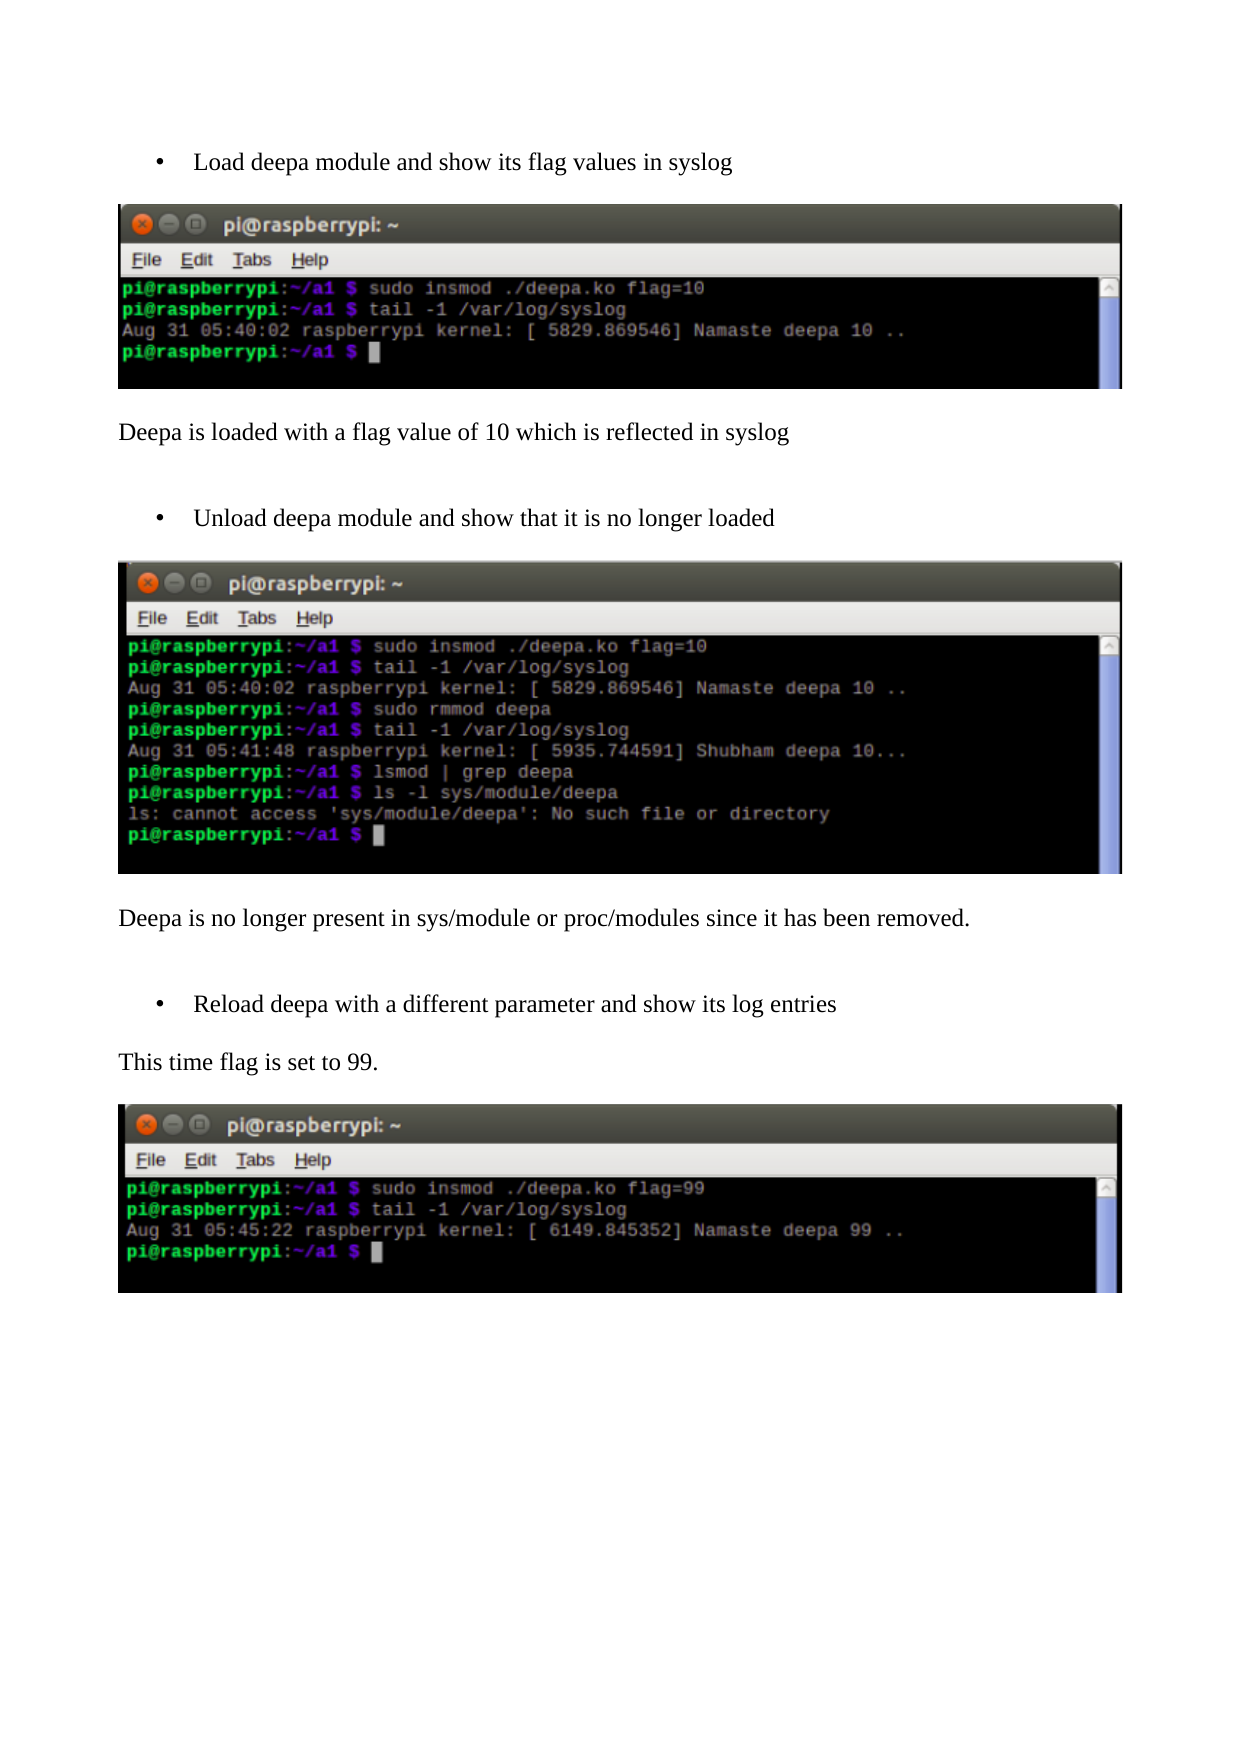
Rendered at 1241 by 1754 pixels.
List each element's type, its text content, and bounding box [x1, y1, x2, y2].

text Deepa is loaded with a flag value of 10 which is reflected in syslog [118, 417, 1122, 446]
picture [118, 1104, 1123, 1293]
list Reload deepa with a different parameter and show its log entries [156, 989, 1122, 1018]
picture [118, 204, 1123, 389]
picture [118, 560, 1123, 874]
list Load deepa module and show its flag values in syslog [156, 147, 1122, 176]
list Unload deepa module and show that it is no longer loaded [156, 503, 1122, 532]
text This time flag is set to 99. [118, 1047, 1122, 1075]
text Deepa is no longer present in sys/module or proc/modules since it has been removed. [118, 903, 1122, 932]
